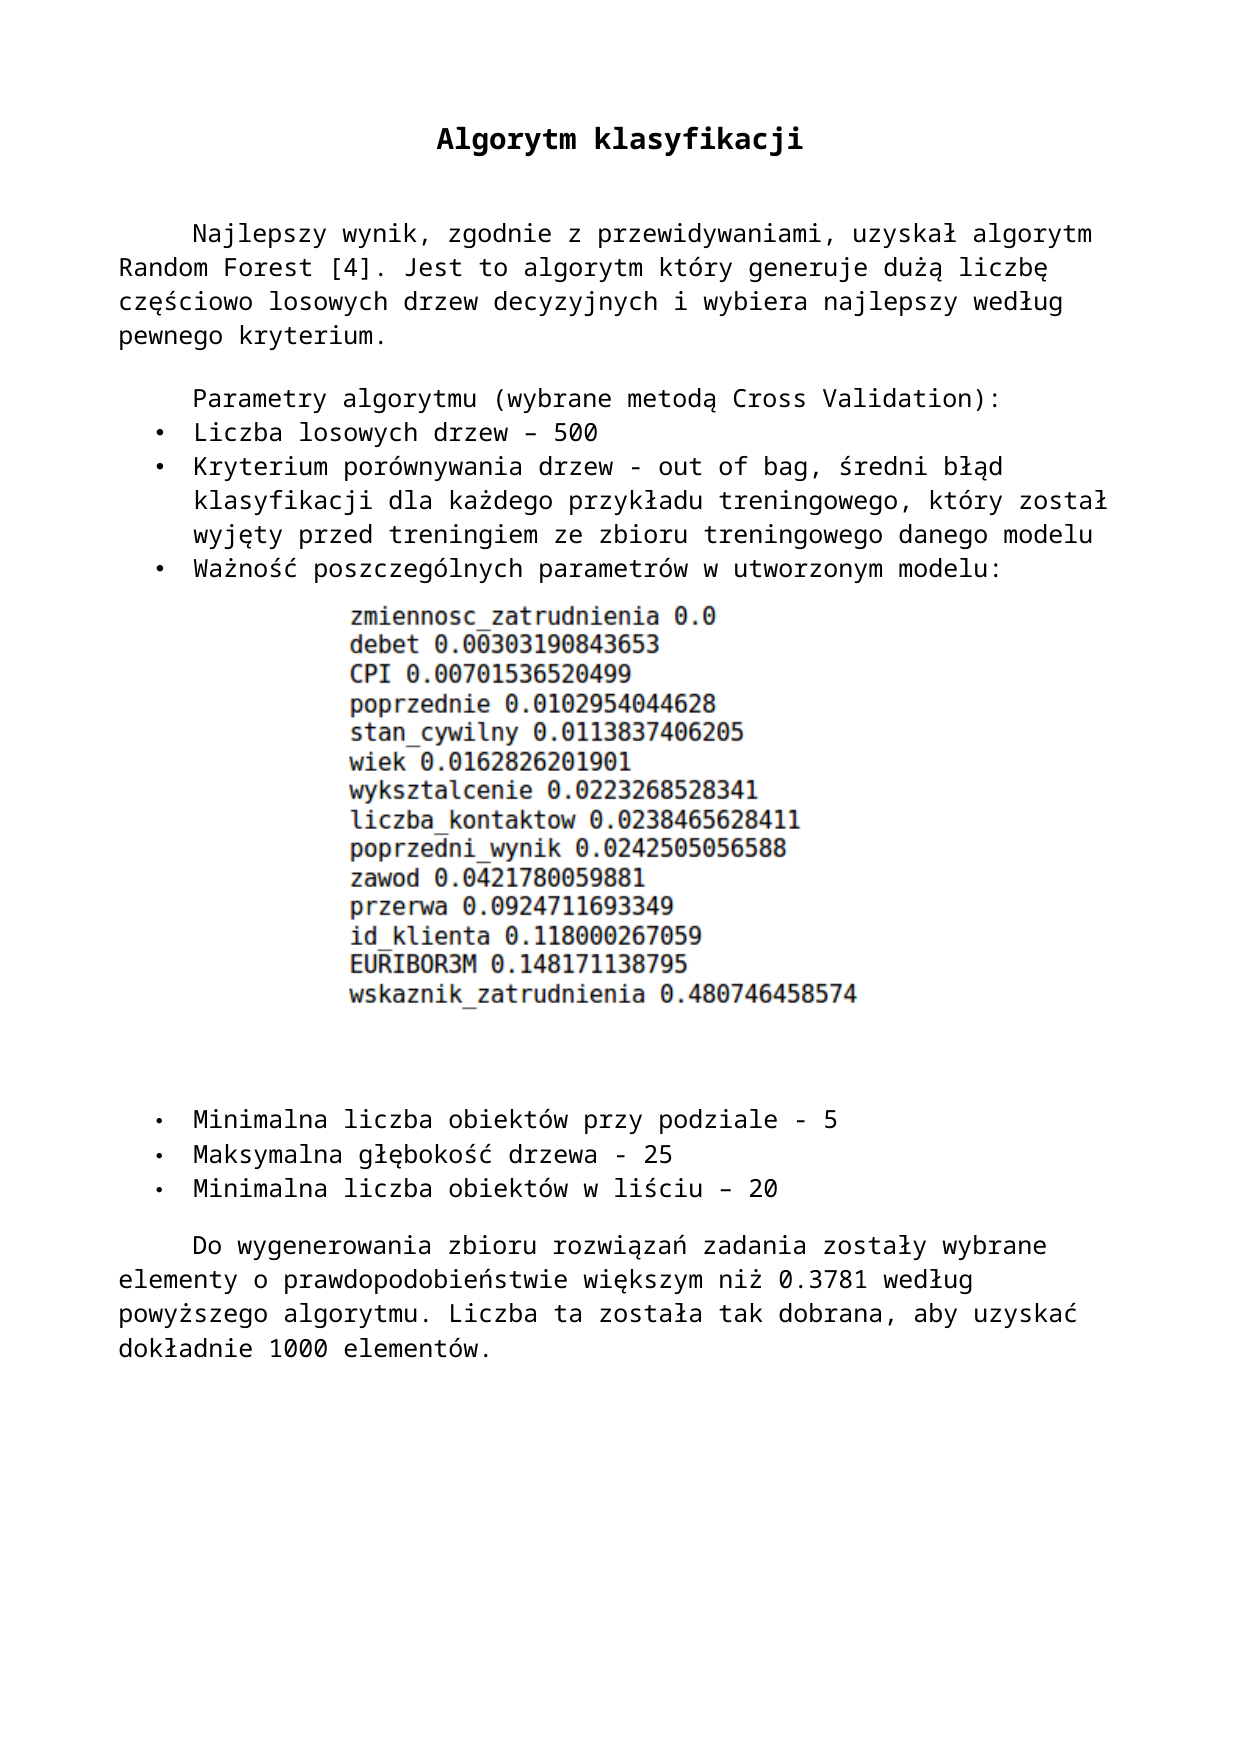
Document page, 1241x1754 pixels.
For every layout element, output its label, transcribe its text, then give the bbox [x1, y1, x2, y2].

list Minimalna liczba obiektów w liściu – 20 [156, 1170, 1122, 1204]
text Najlepszy wynik, zgodnie z przewidywaniami, uzyskał algorytm Random Forest [4]. Jest to algorytm który generuje dużą liczbę częściowo losowych drzew decyzyjnych i wybiera najlepszy według pewnego kryterium. [118, 215, 1122, 352]
text Algorytm klasyfikacji [118, 118, 1122, 158]
text Do wygenerowania zbioru rozwiązań zadania zostały wybrane elementy o prawdopodobieństwie większym niż 0.3781 według powyższego algorytmu. Liczba ta została tak dobrana, aby uzyskać dokładnie 1000 elementów. [118, 1228, 1122, 1364]
text Parametry algorytmu (wybrane metodą Cross Validation): [118, 380, 1122, 414]
list Liczba losowych drzew – 500 [156, 414, 1122, 448]
list Minimalna liczba obiektów przy podziale - 5 [156, 1102, 1122, 1136]
list Maksymalna głębokość drzewa - 25 [156, 1136, 1122, 1170]
list Kryterium porównywania drzew - out of bag, średni błąd klasyfikacji dla każdego przykładu treningowego, który został wyjęty przed treningiem ze zbioru treningowego danego modelu [156, 448, 1122, 551]
list Ważność poszczególnych parametrów w utworzonym modelu: [156, 551, 1122, 585]
picture [346, 600, 895, 1014]
